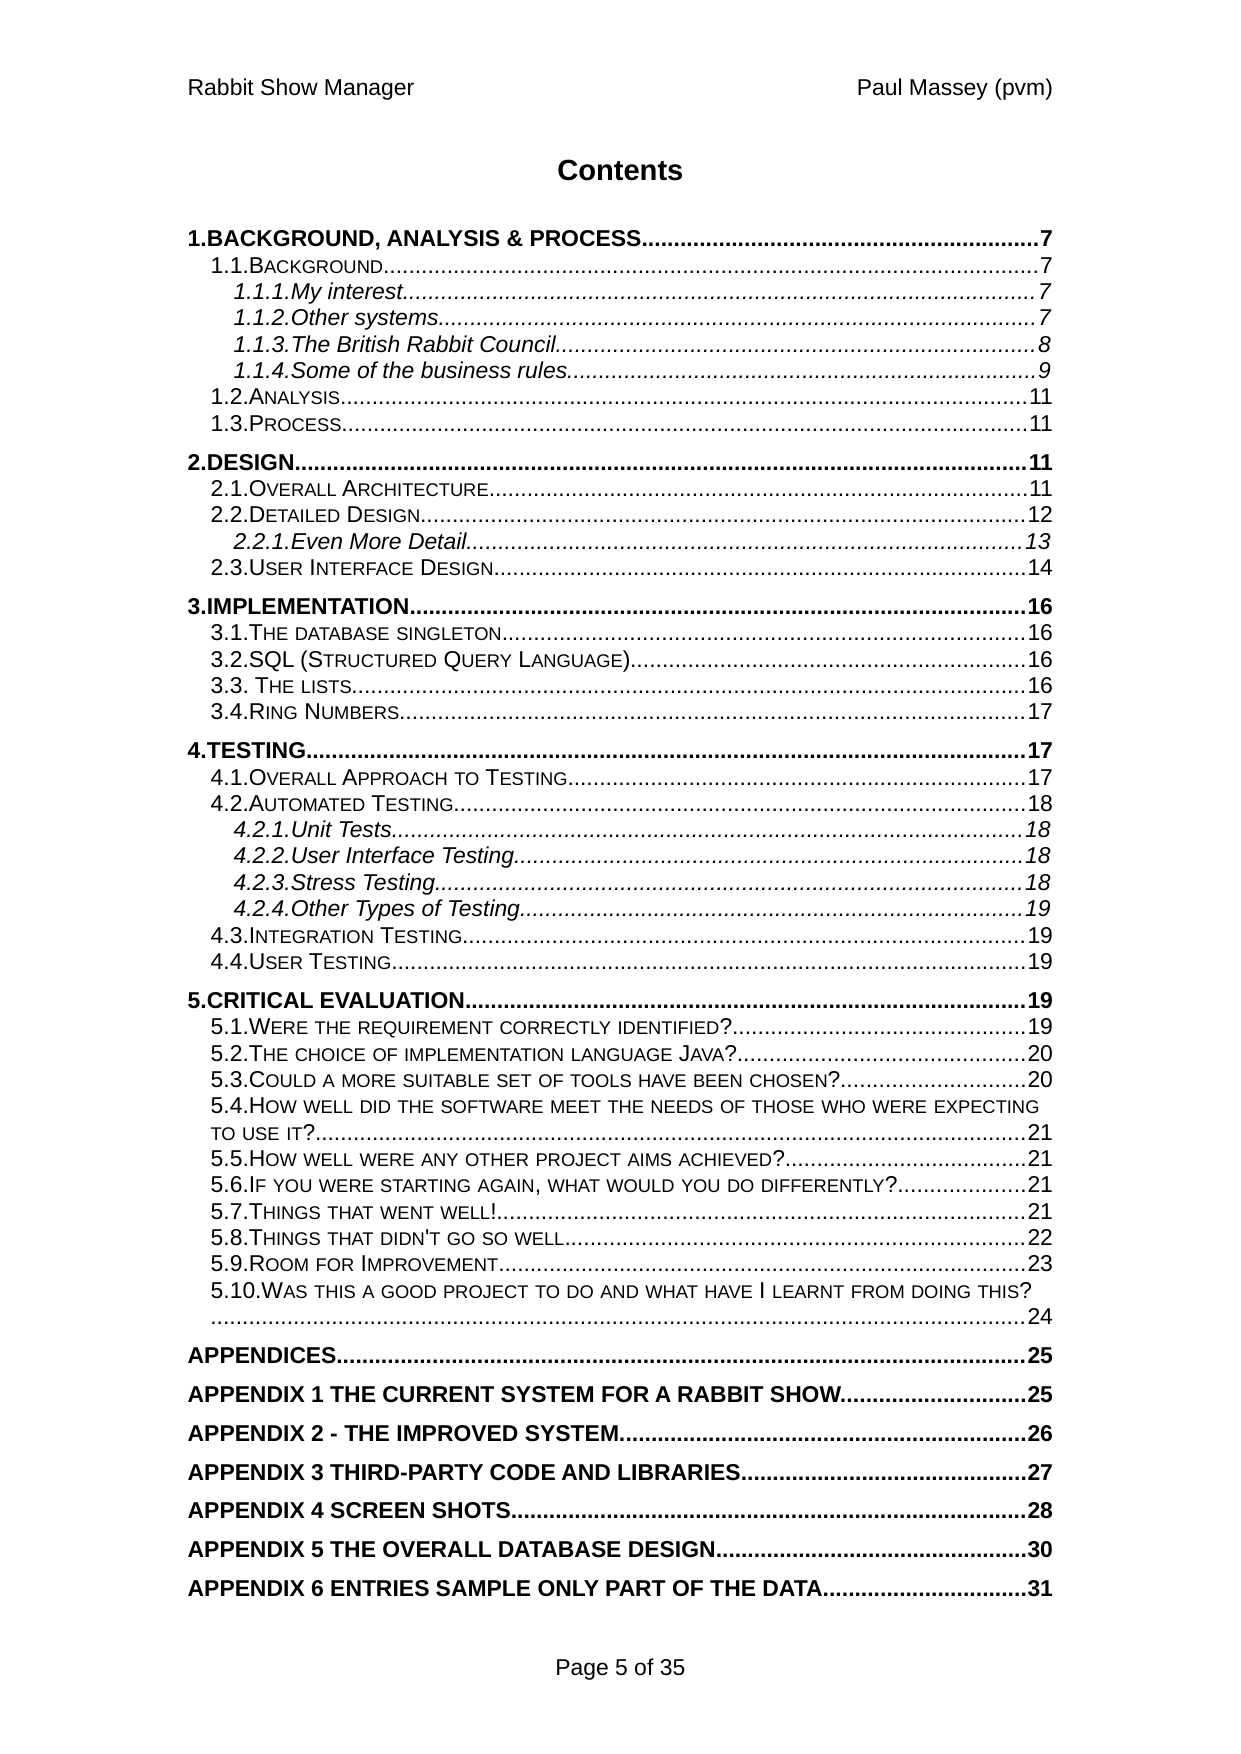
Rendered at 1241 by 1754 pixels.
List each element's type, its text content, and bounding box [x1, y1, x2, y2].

text 5.6.If you were starting again, what would you do differently? 21 [210, 1171, 1053, 1198]
text 1.Background, Analysis & Process 7 [187, 225, 1053, 252]
text 2.1.Overall Architecture 11 [210, 475, 1053, 501]
text 4.2.2.User Interface Testing 18 [233, 842, 1053, 869]
text 1.2.Analysis 11 [210, 383, 1053, 410]
text 4.2.Automated Testing 18 [210, 790, 1053, 816]
text 2.2.Detailed Design 12 [210, 501, 1053, 528]
text 1.1.3.The British Rabbit Council 8 [233, 331, 1053, 357]
text Appendix 1 The current system for a Rabbit Show. 25 [187, 1381, 1053, 1407]
text 4.2.4.Other Types of Testing 19 [233, 895, 1053, 922]
text 2.2.1.Even More Detail 13 [233, 528, 1053, 554]
text 5.4.How well did the software meet the needs of those who were expecting to use it? 21 [210, 1092, 1053, 1145]
text 1.1.1.My interest 7 [233, 278, 1053, 304]
text Contents [187, 153, 1053, 186]
text 5.9.Room for Improvement. 23 [210, 1250, 1053, 1277]
text 4.Testing 17 [187, 737, 1053, 763]
text 2.Design 11 [187, 448, 1053, 475]
text Appendix 2 - The improved system. 26 [187, 1419, 1053, 1446]
text 1.1.Background 7 [210, 252, 1053, 278]
text 1.3.Process 11 [210, 410, 1053, 436]
text Appendices 25 [187, 1342, 1053, 1368]
text 4.2.1.Unit Tests 18 [233, 816, 1053, 842]
text 5.2.The choice of implementation language Java? 20 [210, 1039, 1053, 1066]
text 1.1.4.Some of the business rules. 9 [233, 357, 1053, 383]
text 5.10.Was this a good project to do and what have I learnt from doing this? 24 [210, 1277, 1053, 1329]
text 4.1.Overall Approach to Testing 17 [210, 763, 1053, 790]
text 5.1.Were the requirement correctly identified? 19 [210, 1013, 1053, 1039]
text 3.3. The lists 16 [210, 672, 1053, 698]
text 5.5.How well were any other project aims achieved? 21 [210, 1145, 1053, 1171]
text 4.4.User Testing 19 [210, 948, 1053, 974]
text Appendix 5 The overall database design 30 [187, 1536, 1053, 1562]
text 4.2.3.Stress Testing 18 [233, 869, 1053, 895]
text Appendix 4 Screen Shots 28 [187, 1497, 1053, 1524]
text 5.Critical Evaluation 19 [187, 987, 1053, 1013]
text 5.3.Could a more suitable set of tools have been chosen? 20 [210, 1066, 1053, 1092]
text 3.1.The database singleton. 16 [210, 619, 1053, 646]
text Appendix 6 Entries sample only part of the data. 31 [187, 1575, 1053, 1601]
text 5.8.Things that didn't go so well. 22 [210, 1224, 1053, 1250]
text 5.7.Things that went well! 21 [210, 1198, 1053, 1224]
text 4.3.Integration Testing 19 [210, 922, 1053, 948]
text Appendix 3 Third-Party Code and Libraries 27 [187, 1458, 1053, 1485]
text 3.4.Ring Numbers 17 [210, 698, 1053, 724]
text 2.3.User Interface Design 14 [210, 554, 1053, 580]
text 3.2.SQL (Structured Query Language) 16 [210, 646, 1053, 672]
text 3.Implementation 16 [187, 593, 1053, 619]
text 1.1.2.Other systems 7 [233, 304, 1053, 331]
